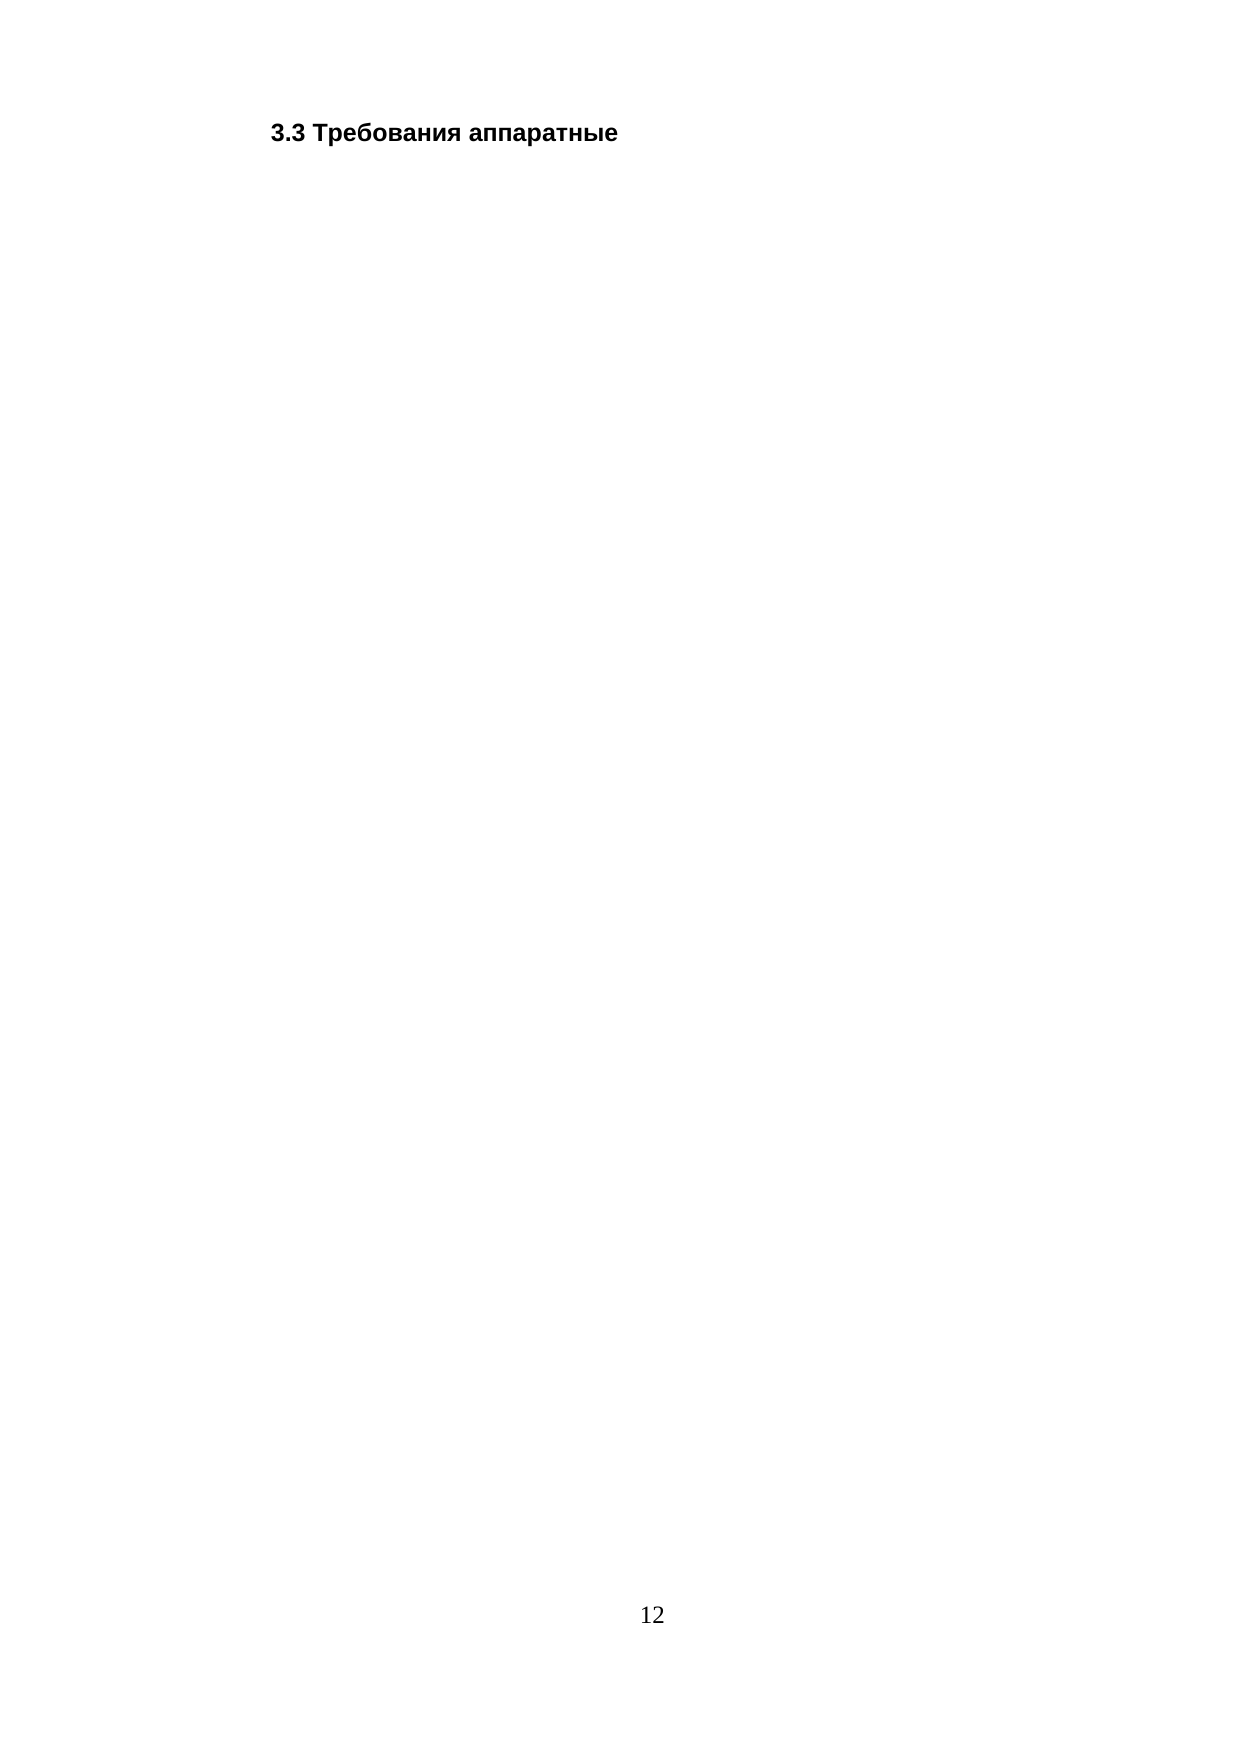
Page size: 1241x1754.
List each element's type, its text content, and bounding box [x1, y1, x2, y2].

subtitle Требования аппаратные [182, 118, 1122, 147]
